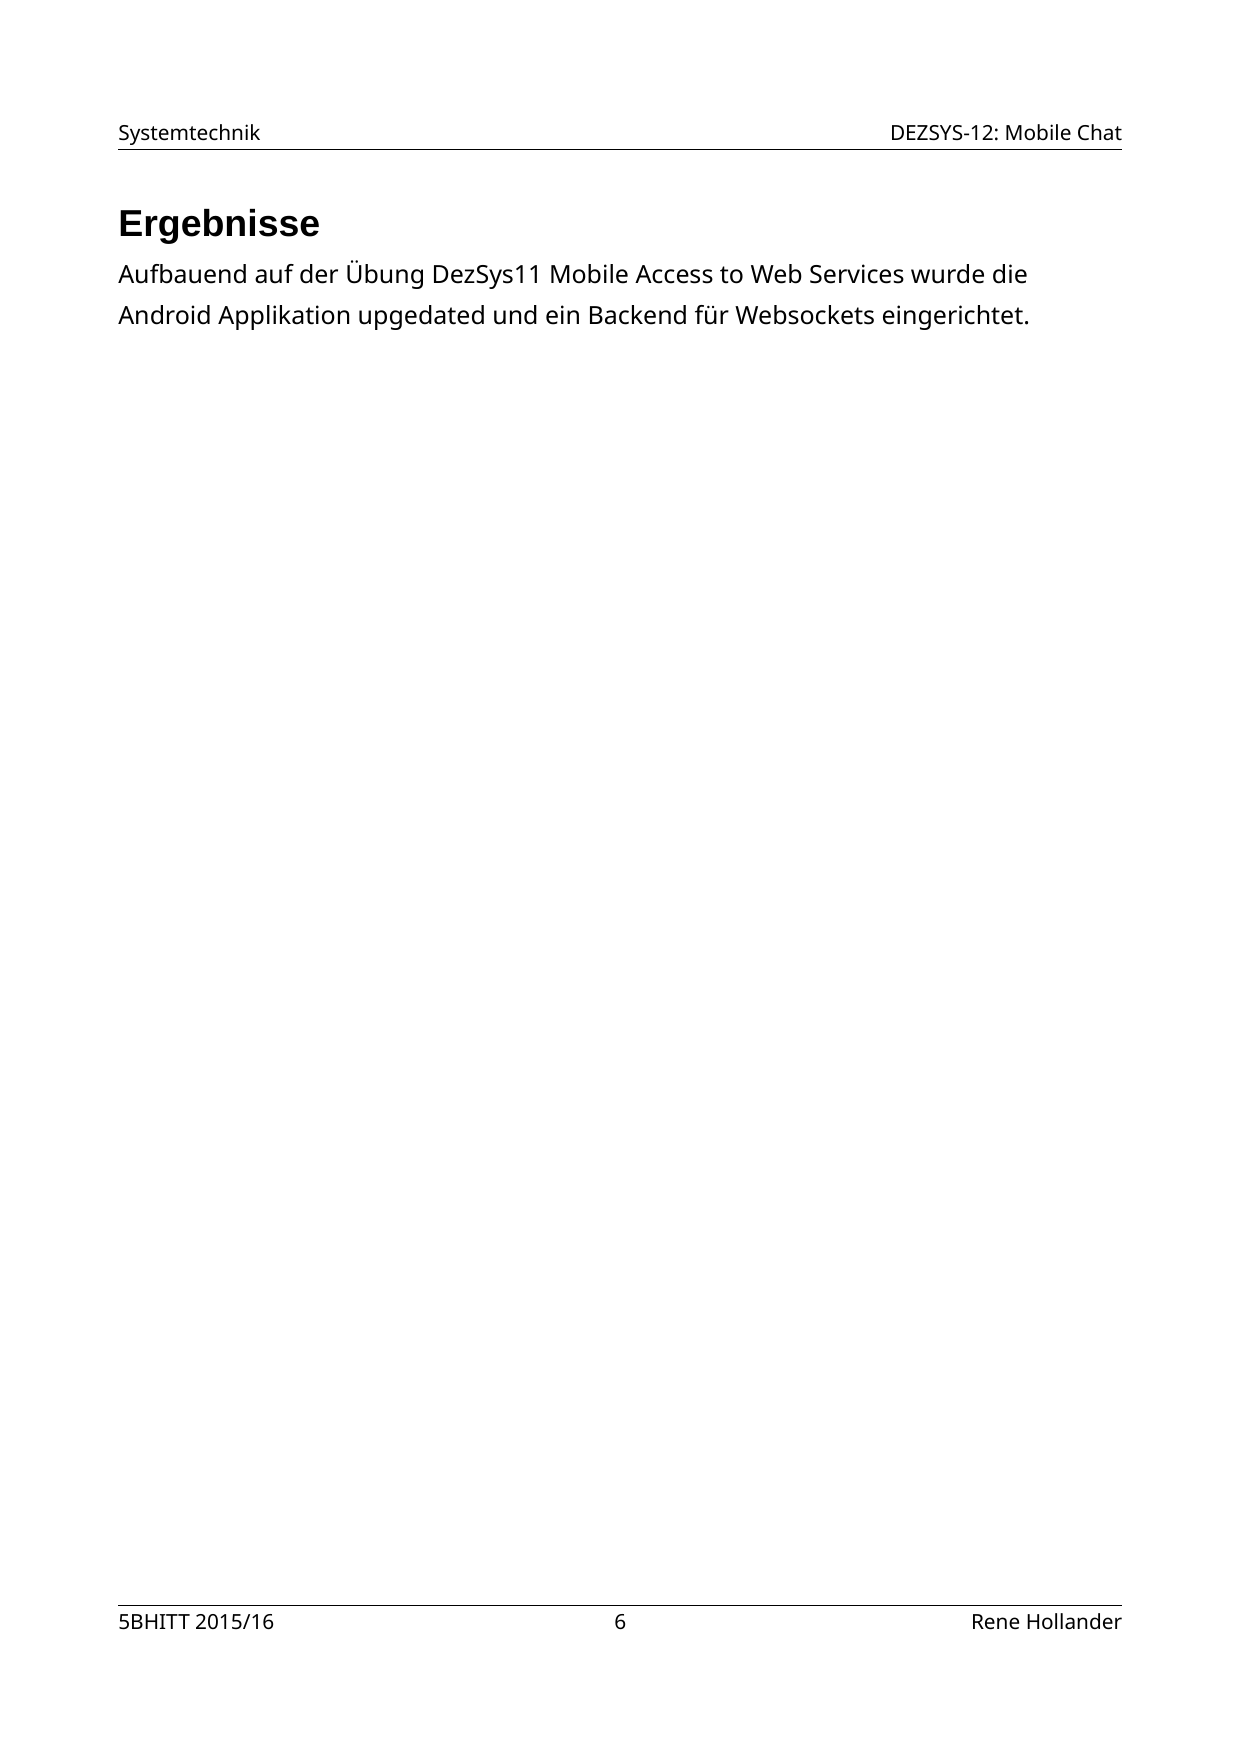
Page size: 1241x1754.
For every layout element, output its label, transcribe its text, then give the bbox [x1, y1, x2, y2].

subtitle Ergebnisse [118, 201, 1122, 244]
text Aufbauend auf der Übung DezSys11 Mobile Access to Web Services wurde die Android Applikation upgedated und ein Backend für Websockets eingerichtet. [118, 257, 1122, 331]
